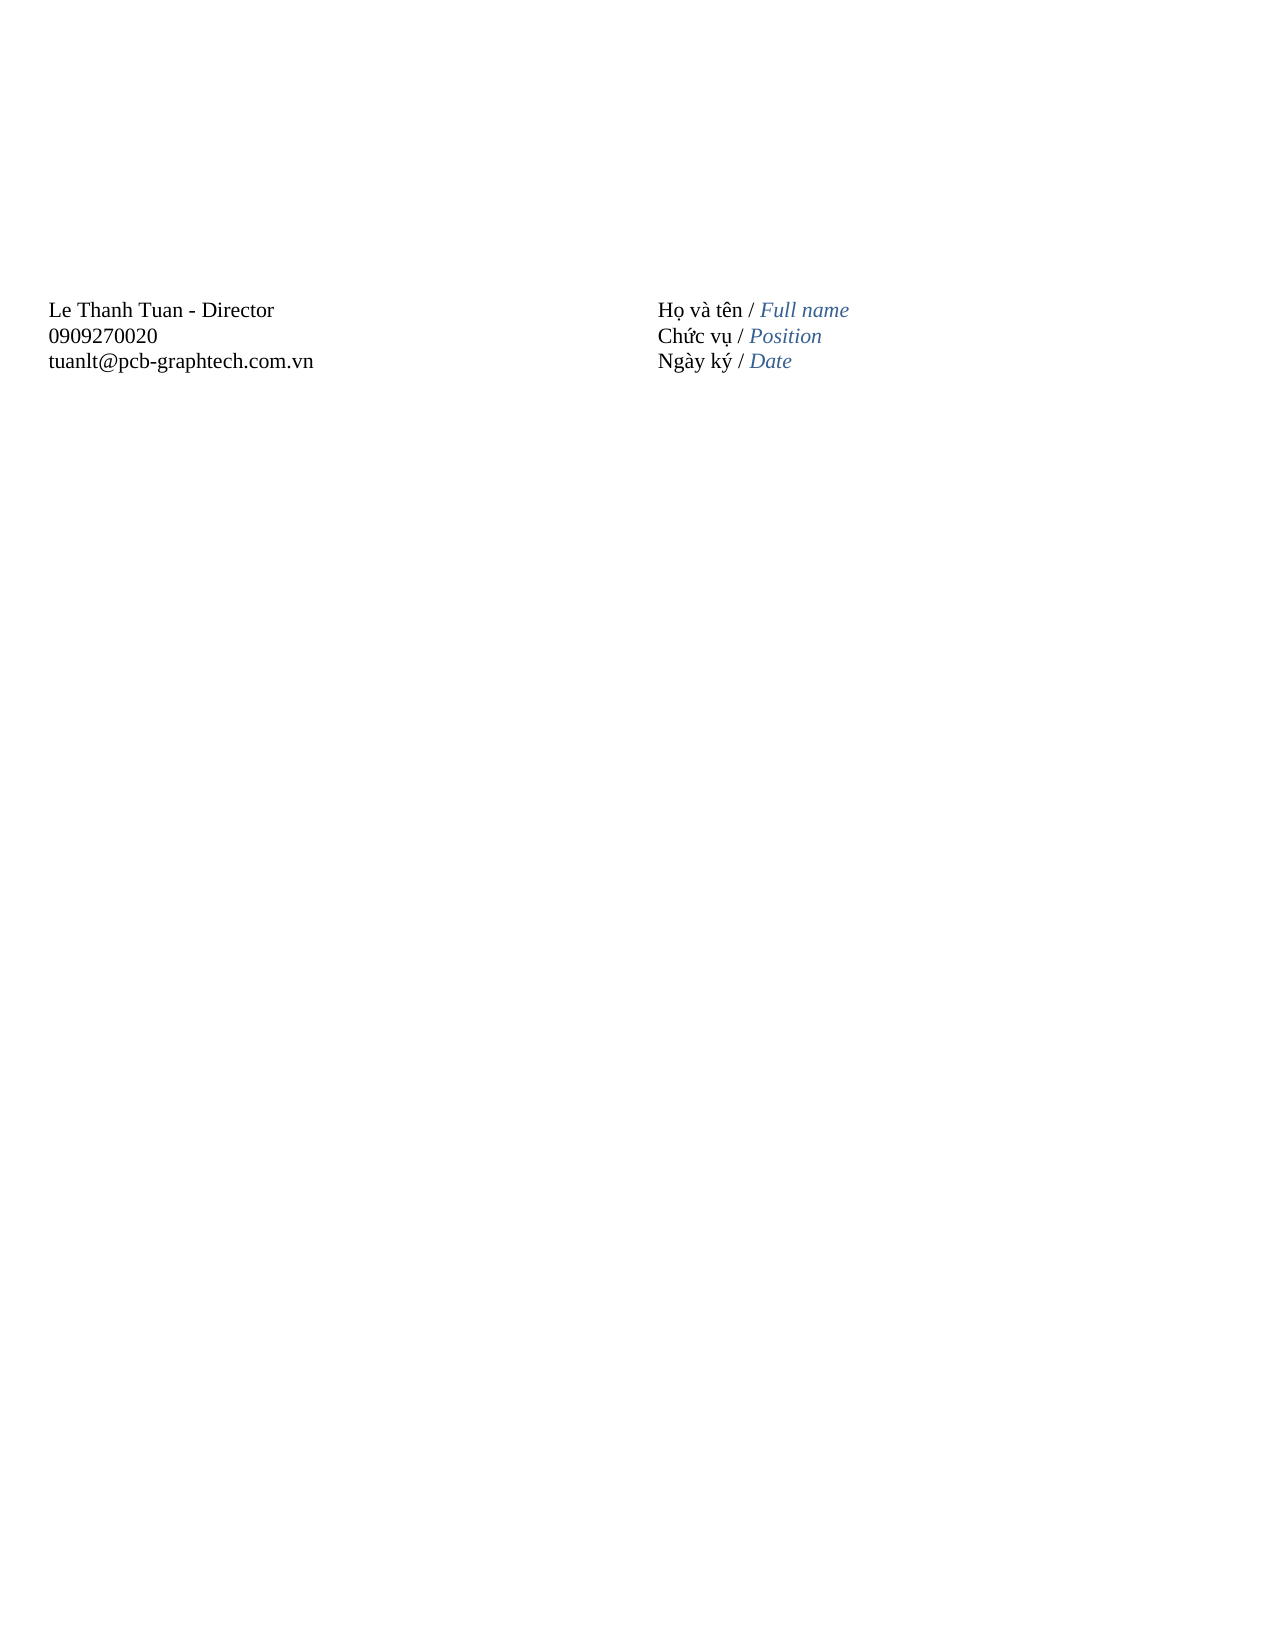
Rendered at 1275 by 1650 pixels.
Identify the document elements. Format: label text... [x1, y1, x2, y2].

table_cell [637, 75, 1237, 254]
table_cell [871, 348, 1237, 373]
table_header Họ và tên / Full name [646, 298, 871, 323]
table_cell 0909270020 [37, 323, 646, 348]
table_header Le Thanh Tuan - Director [37, 298, 646, 323]
table_cell [37, 75, 637, 254]
table_header [871, 298, 1237, 323]
table_cell [871, 323, 1237, 348]
table_cell Ngày ký / Date [646, 348, 871, 373]
table_cell tuanlt@pcb-graphtech.com.vn [37, 348, 646, 373]
table_cell Chức vụ / Position [646, 323, 871, 348]
